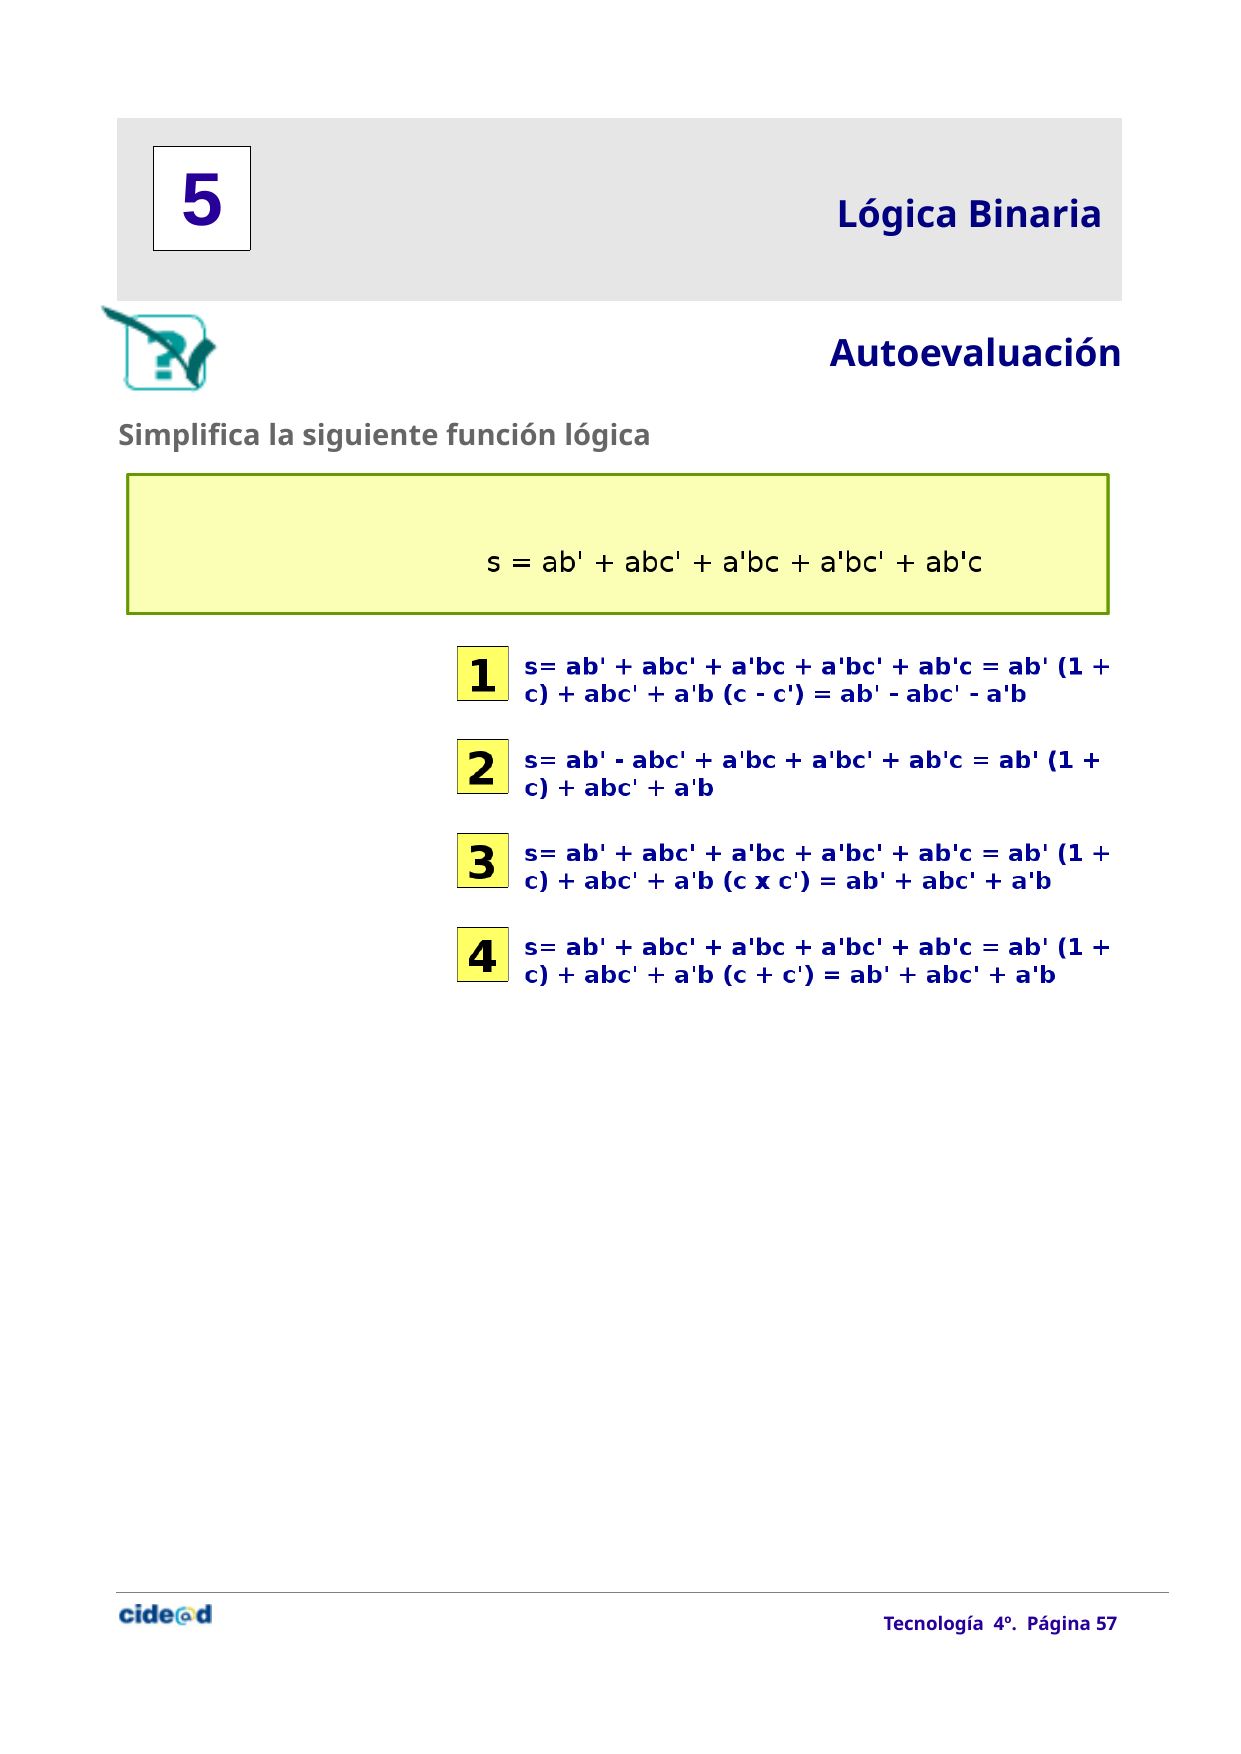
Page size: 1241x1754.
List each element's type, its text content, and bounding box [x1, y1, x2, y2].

title Autoevaluación [221, 326, 1122, 377]
picture [118, 1604, 212, 1627]
picture [100, 304, 221, 400]
subtitle Simplifica la siguiente función lógica [118, 414, 1122, 454]
picture [118, 466, 1123, 1001]
